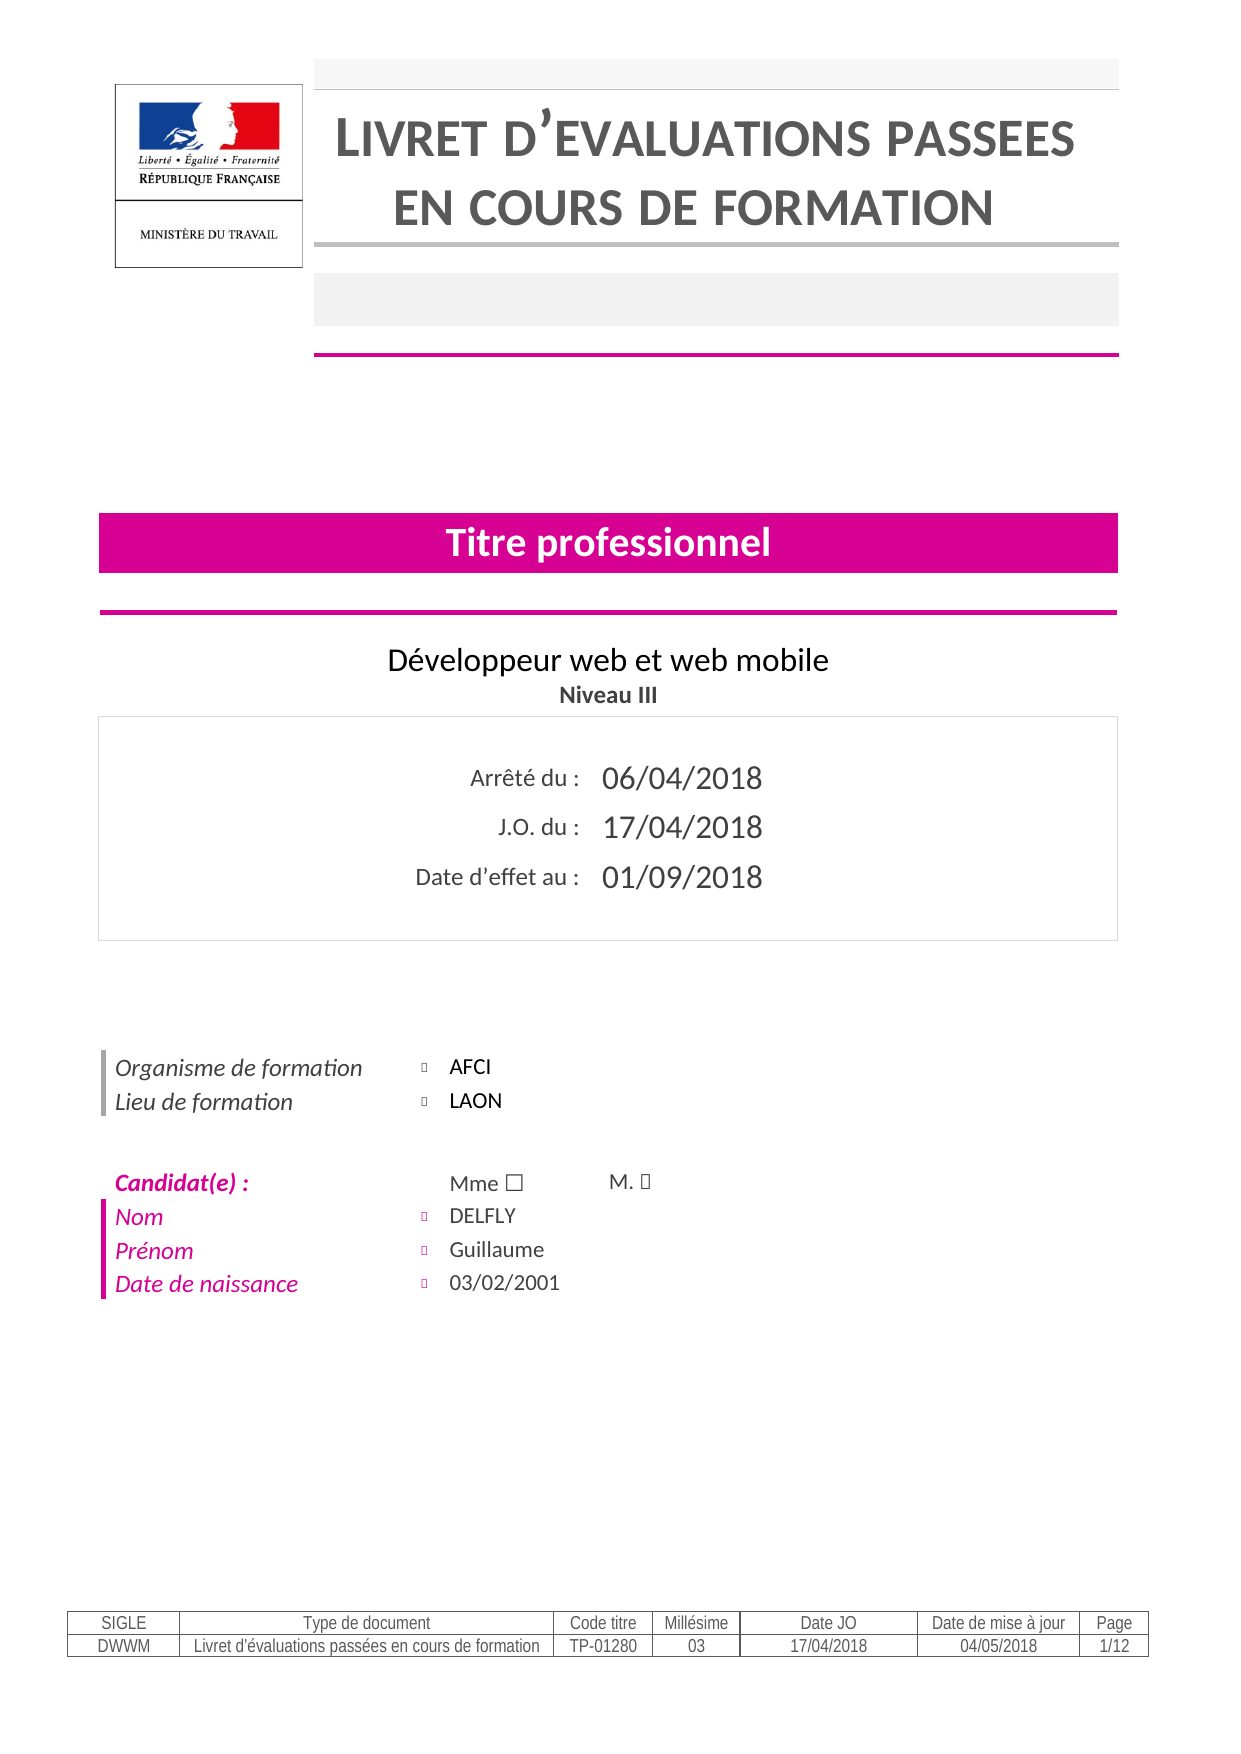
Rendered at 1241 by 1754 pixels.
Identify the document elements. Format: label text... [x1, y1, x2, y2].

table_header [414, 1164, 438, 1198]
table_header Titre professionnel [99, 513, 1118, 573]
table_cell Guillaume [438, 1232, 1122, 1265]
table_cell [99, 573, 1118, 610]
table_header M.  [597, 1164, 1122, 1198]
picture [114, 84, 303, 268]
table_cell 06/04/2018 [591, 754, 1117, 803]
table_cell Développeur web et web mobile Niveau III [99, 610, 1118, 716]
table_header AFCI [438, 1050, 1122, 1083]
table_cell  [414, 1083, 438, 1116]
table_cell Prénom [106, 1232, 413, 1265]
table_header  [414, 1050, 438, 1083]
table_cell [99, 903, 1117, 939]
table_cell Nom [106, 1199, 413, 1232]
table_header Mme ☐ [438, 1164, 597, 1198]
table_header Organisme de formation [106, 1050, 413, 1083]
table_cell 17/04/2018 [591, 804, 1117, 853]
table_cell Date d’effet au : [99, 853, 591, 903]
table_header Candidat(e) : [104, 1164, 413, 1198]
table_cell  [414, 1265, 438, 1299]
table_cell DELFLY [438, 1199, 1122, 1232]
table_cell Arrêté du : [99, 754, 591, 803]
table_cell  [414, 1199, 438, 1232]
table_cell  [414, 1232, 438, 1265]
table_cell Date de naissance [106, 1265, 413, 1299]
table_cell 01/09/2018 [591, 853, 1117, 903]
table_cell LAON [438, 1083, 1122, 1116]
table_cell J.O. du : [99, 804, 591, 853]
table_cell 03/02/2001 [438, 1265, 1122, 1299]
table_cell Lieu de formation [106, 1083, 413, 1116]
table_cell [99, 717, 1117, 754]
